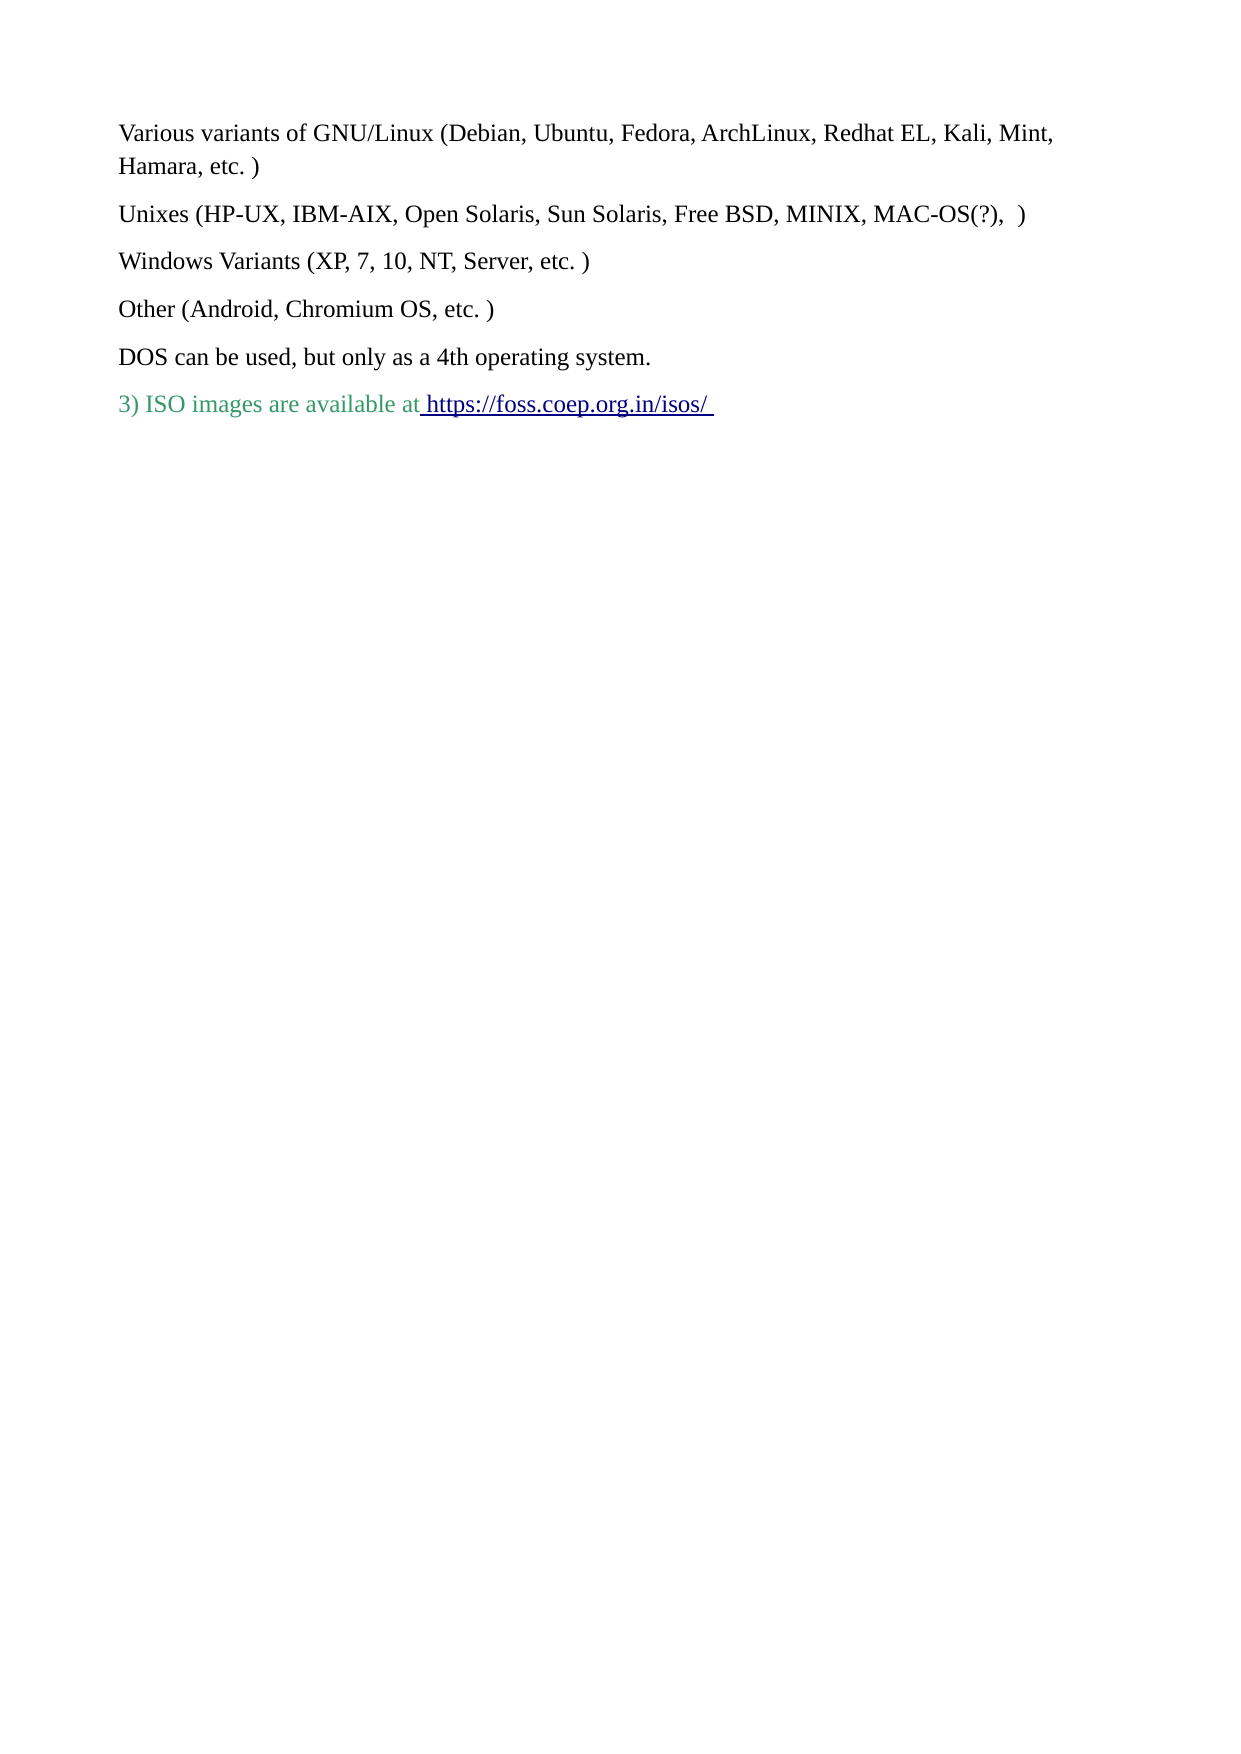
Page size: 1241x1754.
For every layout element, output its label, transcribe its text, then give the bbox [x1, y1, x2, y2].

text 3) ISO images are available at https://foss.coep.org.in/isos/ [118, 389, 1122, 418]
text Unixes (HP-UX, IBM-AIX, Open Solaris, Sun Solaris, Free BSD, MINIX, MAC-OS(?), ) [118, 199, 1122, 227]
text Other (Android, Chromium OS, etc. ) [118, 294, 1122, 323]
text Windows Variants (XP, 7, 10, NT, Server, etc. ) [118, 246, 1122, 275]
text Various variants of GNU/Linux (Debian, Ubuntu, Fedora, ArchLinux, Redhat EL, Kali, Mint, Hamara, etc. ) [118, 118, 1122, 180]
text DOS can be used, but only as a 4th operating system. [118, 342, 1122, 370]
